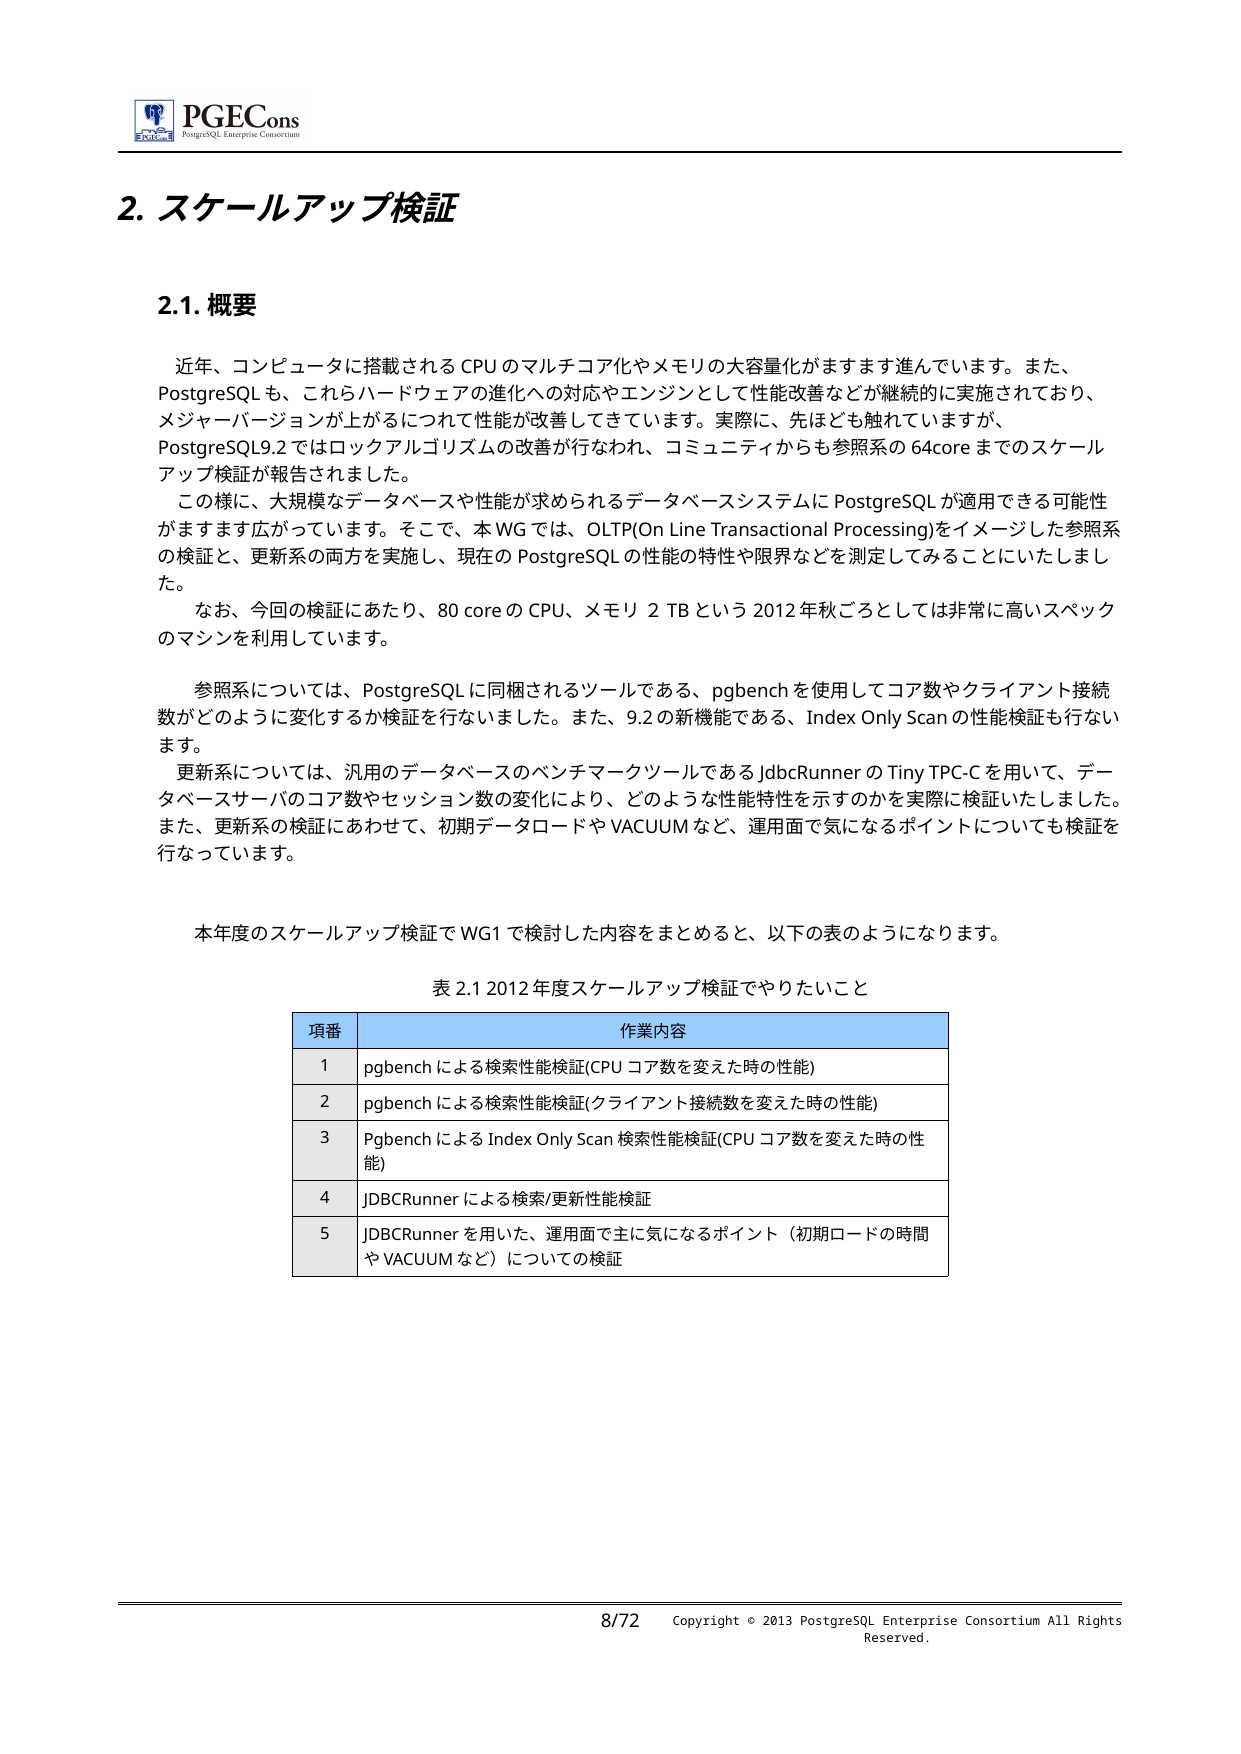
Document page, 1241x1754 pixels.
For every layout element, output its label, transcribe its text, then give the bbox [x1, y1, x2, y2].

subtitle スケールアップ検証 [118, 182, 1122, 231]
table_cell pgbenchによる検索性能検証(CPUコア数を変えた時の性能) [358, 1049, 948, 1084]
text 本年度のスケールアップ検証でWG1で検討した内容をまとめると、以下の表のようになります。 [158, 919, 1122, 946]
subtitle 概要 [157, 286, 1122, 322]
text 近年、コンピュータに搭載されるCPUのマルチコア化やメモリの大容量化がますます進んでいます。また、PostgreSQLも、これらハードウェアの進化への対応やエンジンとして性能改善などが継続的に実施されており、メジャーバージョンが上がるにつれて性能が改善してきています。実際に、先ほども触れていますが、PostgreSQL9.2ではロックアルゴリズムの改善が行なわれ、コミュニティからも参照系の64coreまでのスケールアップ検証が報告されました。 この様に、大規模なデータベースや性能が求められるデータベースシステムにPostgreSQLが適用できる可能性がますます広がっています。そこで、本WGでは、OLTP(On Line Transactional Processing)をイメージした参照系の検証と、更新系の両方を実施し、現在のPostgreSQLの性能の特性や限界などを測定してみることにいたしました。 [158, 351, 1122, 596]
text 参照系については、PostgreSQLに同梱されるツールである、pgbenchを使用してコア数やクライアント接続数がどのように変化するか検証を行ないました。また、9.2の新機能である、Index Only Scanの性能検証も行ないます。 更新系については、汎用のデータベースのベンチマークツールであるJdbcRunnerのTiny TPC-Cを用いて、データベースサーバのコア数やセッション数の変化により、どのような性能特性を示すのかを実際に検証いたしました。また、更新系の検証にあわせて、初期データロードやVACUUMなど、運用面で気になるポイントについても検証を行なっています。 [158, 676, 1122, 866]
table_cell 2 [293, 1085, 357, 1120]
text 表 2.1 2012年度スケールアップ検証でやりたいこと [181, 976, 1122, 1001]
table_header 作業内容 [358, 1013, 948, 1048]
picture [128, 94, 306, 147]
table_cell pgbenchによる検索性能検証(クライアント接続数を変えた時の性能) [358, 1085, 948, 1120]
table_cell 1 [293, 1049, 357, 1084]
table_cell 5 [293, 1217, 357, 1276]
text なお、今回の検証にあたり、80 coreのCPU、メモリ ２TBという2012年秋ごろとしては非常に高いスペックのマシンを利用しています。 [158, 596, 1122, 650]
table_cell 3 [293, 1121, 357, 1180]
table_cell 4 [293, 1181, 357, 1216]
table_cell JDBCRunnerによる検索/更新性能検証 [358, 1181, 948, 1216]
table_cell PgbenchによるIndex Only Scan検索性能検証(CPUコア数を変えた時の性能) [358, 1121, 948, 1180]
table_cell JDBCRunnerを用いた、運用面で主に気になるポイント（初期ロードの時間やVACUUMなど）についての検証 [358, 1217, 948, 1276]
table_header 項番 [293, 1013, 357, 1048]
